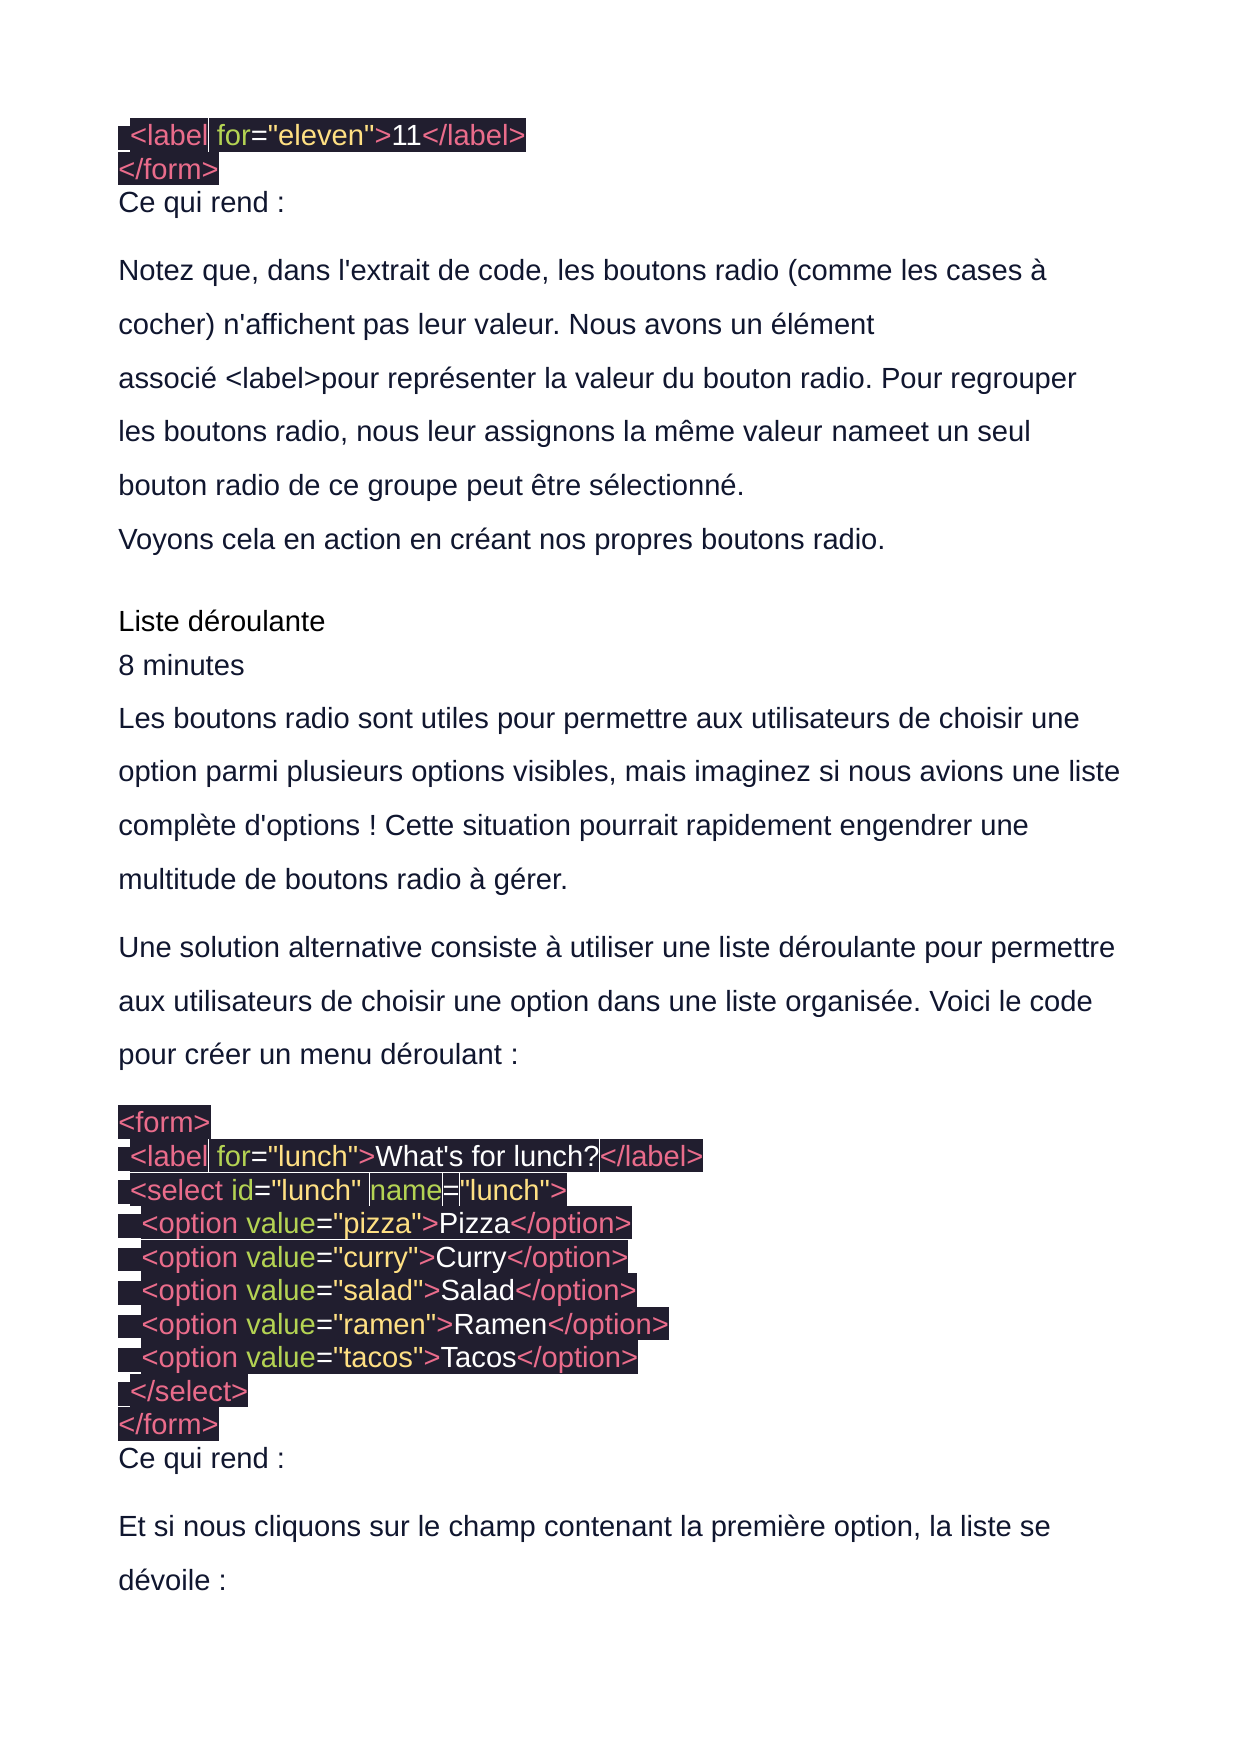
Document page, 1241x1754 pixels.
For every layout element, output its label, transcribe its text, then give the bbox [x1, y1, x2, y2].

text 8 minutes [118, 648, 1122, 681]
text <select id="lunch" name="lunch"> [118, 1172, 1122, 1206]
text </form> [118, 152, 1122, 185]
text <option value="salad">Salad</option> [118, 1273, 1122, 1307]
text <option value="ramen">Ramen</option> [118, 1307, 1122, 1340]
text <option value="pizza">Pizza</option> [118, 1206, 1122, 1239]
text Ce qui rend : [118, 185, 1122, 219]
text Les boutons radio sont utiles pour permettre aux utilisateurs de choisir une option parmi plusieurs options visibles, mais imaginez si nous avions une liste complète d'options ! Cette situation pourrait rapidement engendrer une multitude de boutons radio à gérer. [118, 701, 1122, 895]
text Ce qui rend : [118, 1441, 1122, 1474]
text Une solution alternative consiste à utiliser une liste déroulante pour permettre aux utilisateurs de choisir une option dans une liste organisée. Voici le code pour créer un menu déroulant : [118, 930, 1122, 1071]
text Notez que, dans l'extrait de code, les boutons radio (comme les cases à cocher) n'affichent pas leur valeur. Nous avons un élément associé <label>pour représenter la valeur du bouton radio. Pour regrouper les boutons radio, nous leur assignons la même valeur nameet un seul bouton radio de ce groupe peut être sélectionné. [118, 253, 1122, 502]
text </form> [118, 1407, 1122, 1441]
text <label for="lunch">What's for lunch?</label> [118, 1139, 1122, 1172]
text Et si nous cliquons sur le champ contenant la première option, la liste se dévoile : [118, 1509, 1122, 1596]
subtitle Liste déroulante [118, 604, 1122, 638]
text <label for="eleven">11</label> [118, 118, 1122, 152]
text </select> [118, 1374, 1122, 1407]
text <form> [118, 1105, 1122, 1139]
text <option value="tacos">Tacos</option> [118, 1340, 1122, 1374]
text Voyons cela en action en créant nos propres boutons radio. [118, 522, 1122, 555]
text <option value="curry">Curry</option> [118, 1239, 1122, 1273]
